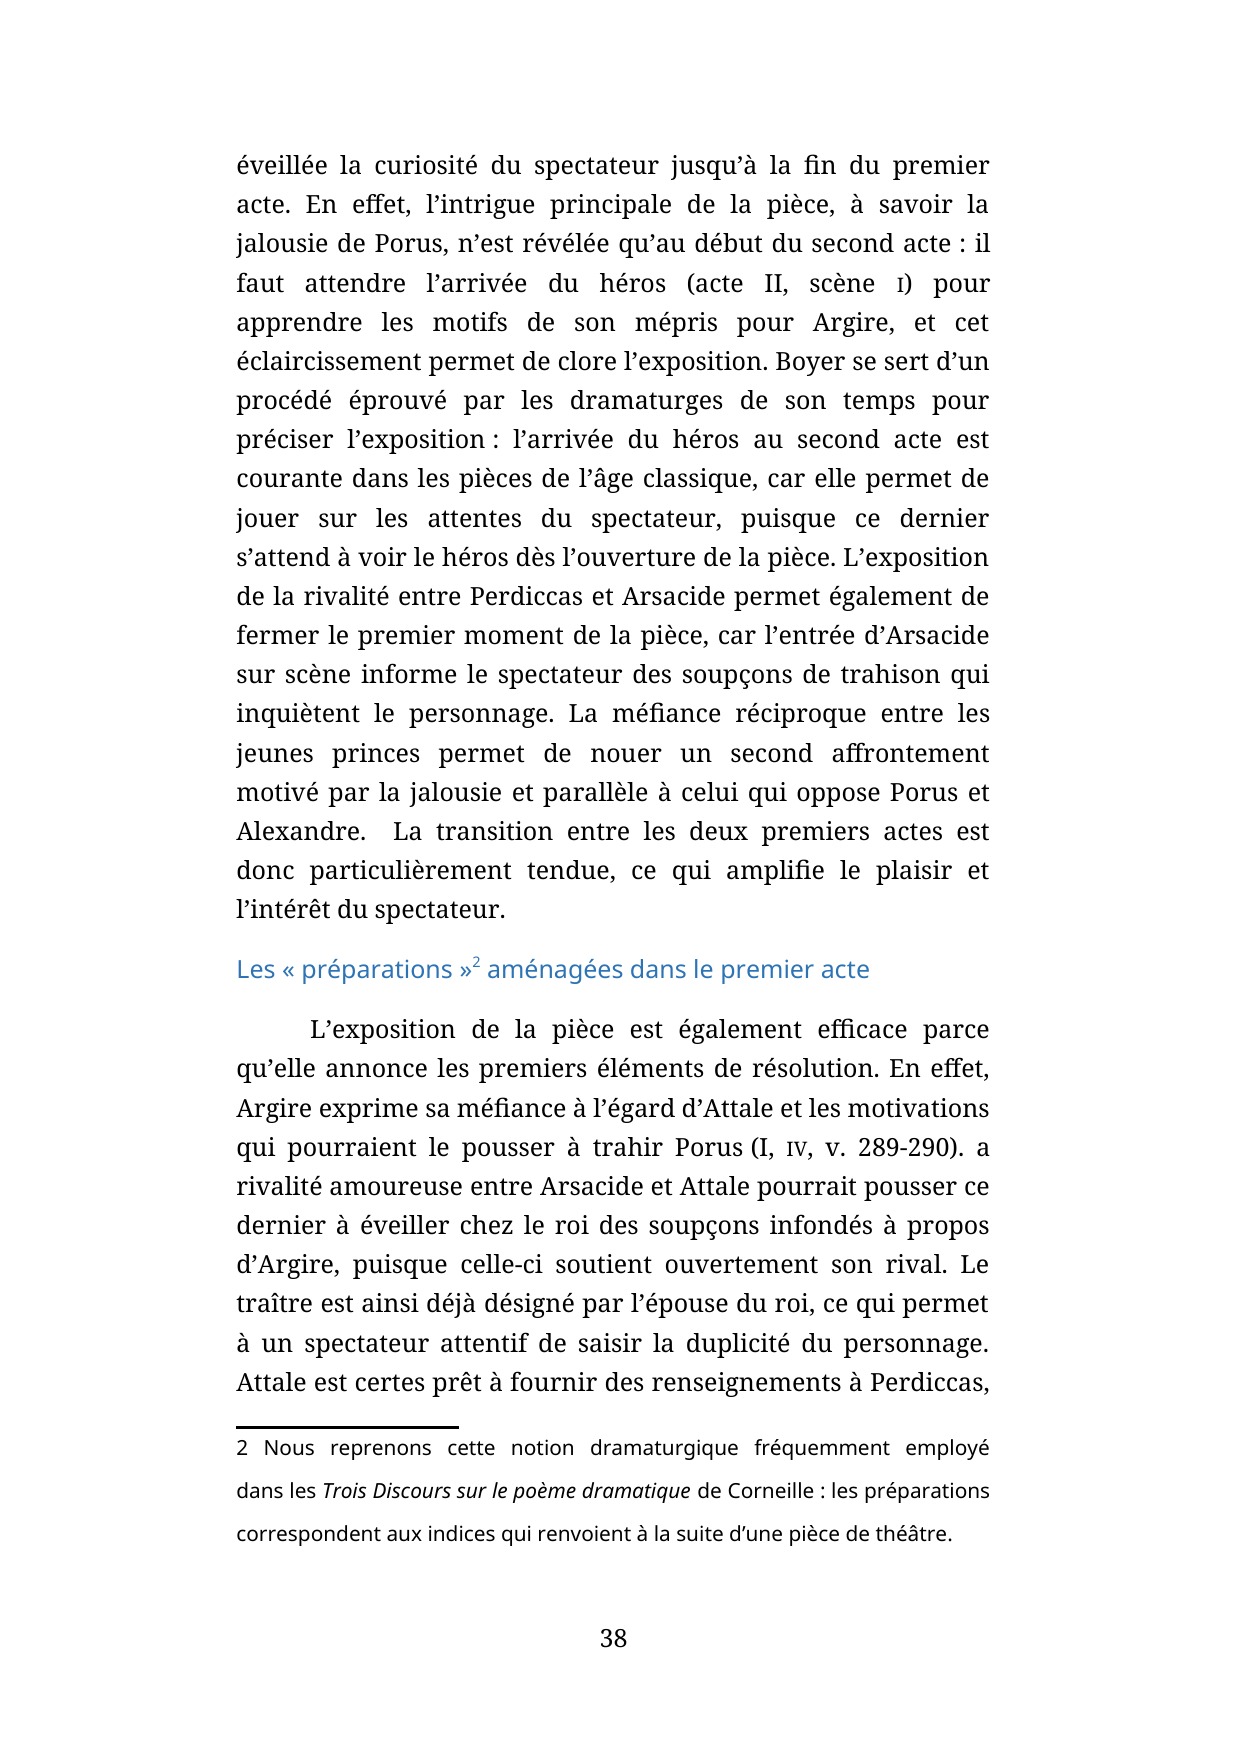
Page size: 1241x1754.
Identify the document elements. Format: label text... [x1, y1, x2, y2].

subtitle Les « préparations » aménagées dans le premier acte [236, 952, 990, 986]
text L’exposition de la pièce est également efficace parce qu’elle annonce les premiers éléments de résolution. En effet, Argire exprime sa méfiance à l’égard d’Attale et les motivations qui pourraient le pousser à trahir Porus (I, iv, v. 289-290). a rivalité amoureuse entre Arsacide et Attale pourrait pousser ce dernier à éveiller chez le roi des soupçons infondés à propos d’Argire, puisque celle-ci soutient ouvertement son rival. Le traître est ainsi déjà désigné par l’épouse du roi, ce qui permet à un spectateur attentif de saisir la duplicité du personnage. Attale est certes prêt à fournir des renseignements à Perdiccas, [236, 1012, 990, 1398]
text éveillée la curiosité du spectateur jusqu’à la fin du premier acte. En effet, l’intrigue principale de la pièce, à savoir la jalousie de Porus, n’est révélée qu’au début du second acte : il faut attendre l’arrivée du héros (acte II, scène i) pour apprendre les motifs de son mépris pour Argire, et cet éclaircissement permet de clore l’exposition. Boyer se sert d’un procédé éprouvé par les dramaturges de son temps pour préciser l’exposition : l’arrivée du héros au second acte est courante dans les pièces de l’âge classique, car elle permet de jouer sur les attentes du spectateur, puisque ce dernier s’attend à voir le héros dès l’ouverture de la pièce. L’exposition de la rivalité entre Perdiccas et Arsacide permet également de fermer le premier moment de la pièce, car l’entrée d’Arsacide sur scène informe le spectateur des soupçons de trahison qui inquiètent le personnage. La méfiance réciproque entre les jeunes princes permet de nouer un second affrontement motivé par la jalousie et parallèle à celui qui oppose Porus et Alexandre. La transition entre les deux premiers actes est donc particulièrement tendue, ce qui amplifie le plaisir et l’intérêt du spectateur. [236, 148, 990, 926]
text Nous reprenons cette notion dramaturgique fréquemment employé dans les Trois Discours sur le poème dramatique de Corneille : les préparations correspondent aux indices qui renvoient à la suite d’une pièce de théâtre. [236, 1433, 990, 1547]
